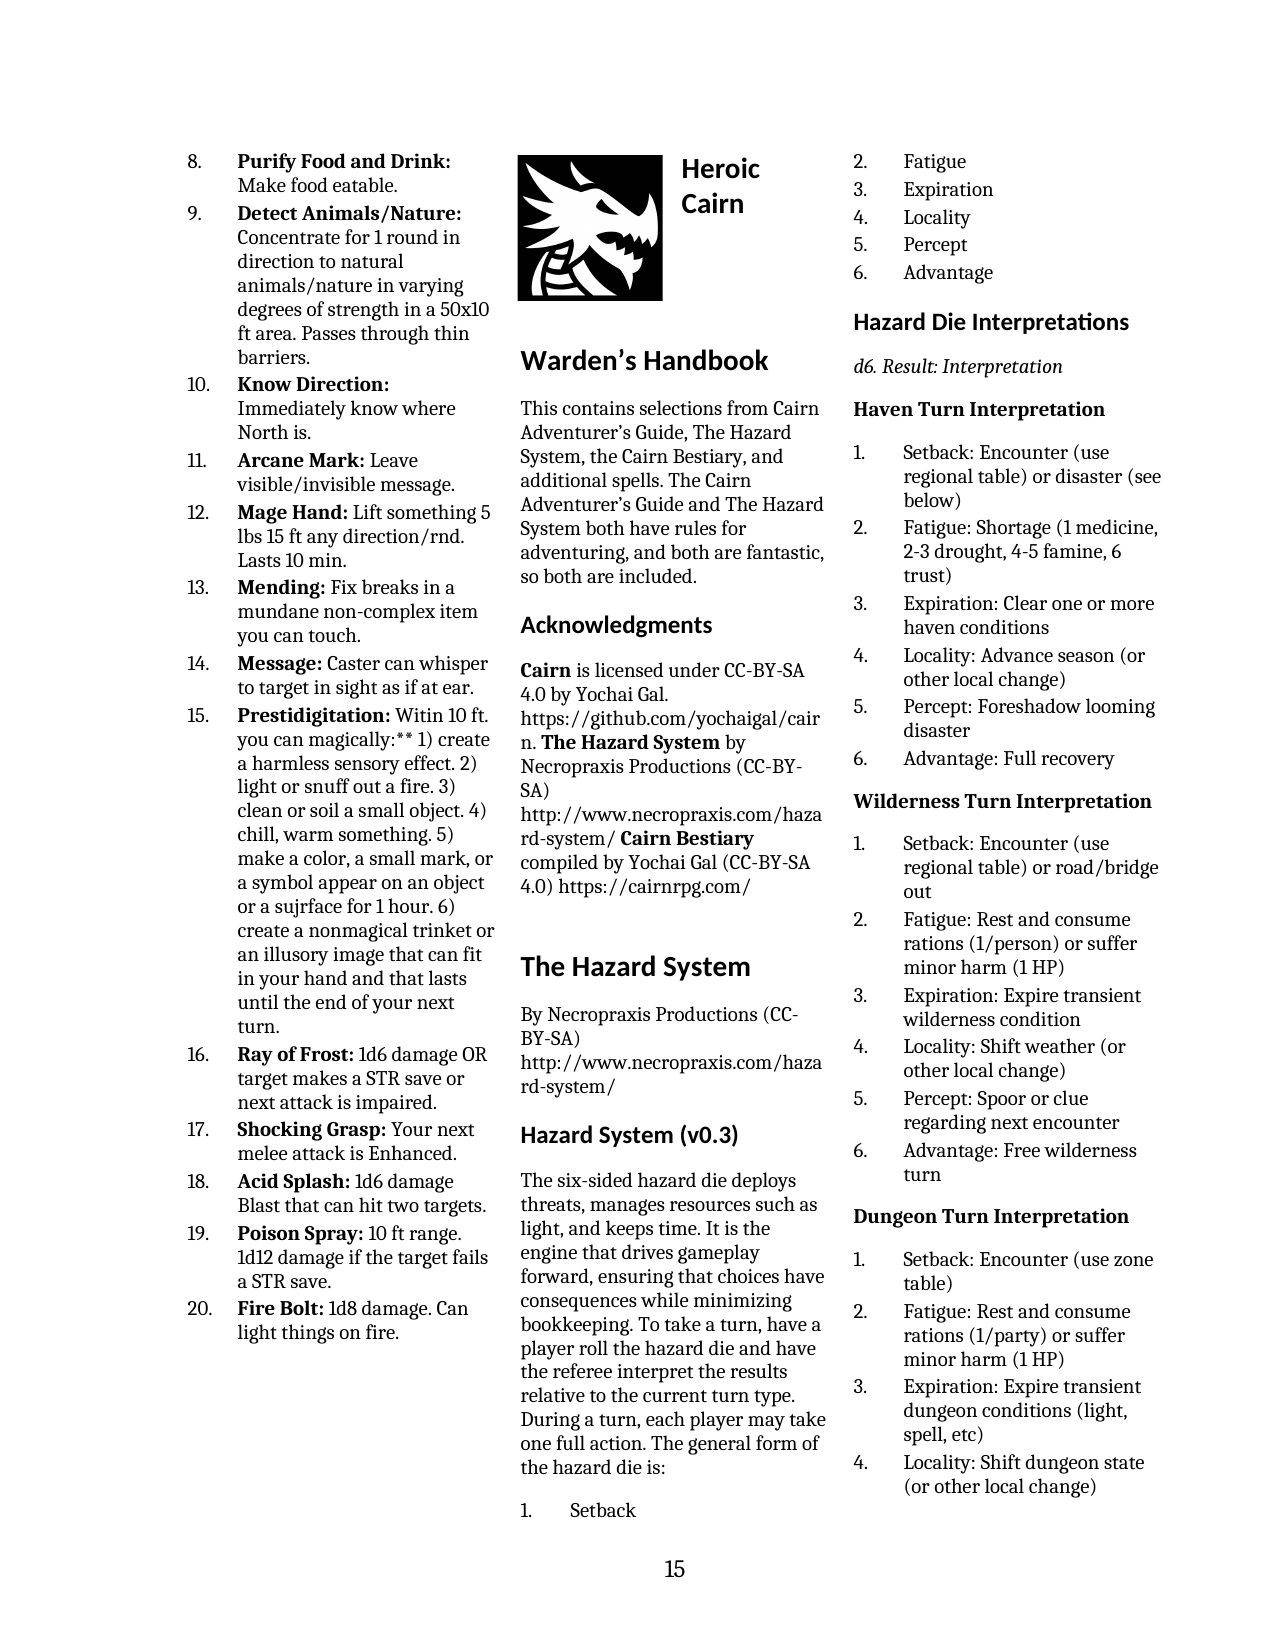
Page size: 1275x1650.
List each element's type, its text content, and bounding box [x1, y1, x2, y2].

text Wilderness Turn Interpretation [853, 789, 1162, 813]
subtitle Acknowledgments [520, 609, 829, 640]
list Locality: Shift weather (or other local change) [853, 1035, 1162, 1083]
list Fatigue: Rest and consume rations (1/party) or suffer minor harm (1 HP) [853, 1299, 1162, 1371]
list Arcane Mark: Leave visible/invisible message. [187, 449, 496, 497]
subtitle Hazard System (v0.3) [520, 1119, 829, 1150]
list Percept: Spoor or clue regarding next encounter [853, 1087, 1162, 1134]
list Prestidigitation: Witin 10 ft. you can magically:** 1) create a harmless sensory effect. 2) light or snuff out a fire. 3) clean or soil a small object. 4) chill, warm something. 5) make a color, a small mark, or a symbol appear on an object or a sujrface for 1 hour. 6) create a nonmagical trinket or an illusory image that can fit in your hand and that lasts until the end of your next turn. [187, 703, 496, 1039]
list Fatigue: Shortage (1 medicine, 2-3 drought, 4-5 famine, 6 trust) [853, 516, 1162, 588]
list Detect Animals/Nature: Concentrate for 1 round in direction to natural animals/nature in varying degrees of strength in a 50x10 ft area. Passes through thin barriers. [187, 202, 496, 369]
list Setback: Encounter (use regional table) or road/bridge out [853, 832, 1162, 904]
list Fire Bolt: 1d8 damage. Can light things on fire. [187, 1297, 496, 1345]
list Setback: Encounter (use zone table) [853, 1248, 1162, 1296]
picture [517, 155, 663, 301]
list Expiration: Expire transient dungeon conditions (light, spell, etc) [853, 1375, 1162, 1447]
list Setback: Encounter (use regional table) or disaster (see below) [853, 440, 1162, 512]
list Locality: Shift dungeon state (or other local change) [853, 1451, 1162, 1498]
list Advantage: Full recovery [853, 747, 1162, 771]
text By Necropraxis Productions (CC-BY-SA) http://www.necropraxis.com/hazard-system/ [520, 1003, 829, 1098]
list Message: Caster can whisper to target in sight as if at ear. [187, 652, 496, 699]
list Expiration [853, 178, 1162, 202]
list Expiration: Clear one or more haven conditions [853, 592, 1162, 639]
text Haven Turn Interpretation [853, 398, 1162, 422]
list Fatigue [853, 150, 1162, 174]
subtitle Hazard Die Interpretations [853, 306, 1162, 336]
list Ray of Frost: 1d6 damage OR target makes a STR save or next attack is impaired. [187, 1042, 496, 1114]
list Mage Hand: Lift something 5 lbs 15 ft any direction/rnd. Lasts 10 min. [187, 500, 496, 572]
list Know Direction: Immediately know where North is. [187, 373, 496, 445]
subtitle Warden’s Handbook [520, 342, 829, 378]
list Percept [853, 233, 1162, 257]
list Shocking Grasp: Your next melee attack is Enhanced. [187, 1118, 496, 1166]
list Setback [520, 1499, 829, 1523]
text The six-sided hazard die deploys threats, manages resources such as light, and keeps time. It is the engine that drives gameplay forward, ensuring that choices have consequences while minimizing bookkeeping. To take a turn, have a player roll the hazard die and have the referee interpret the results relative to the current turn type. During a turn, each player may take one full action. The general form of the hazard die is: [520, 1168, 829, 1480]
list Fatigue: Rest and consume rations (1/person) or suffer minor harm (1 HP) [853, 908, 1162, 979]
text This contains selections from Cairn Adventurer’s Guide, The Hazard System, the Cairn Bestiary, and additional spells. The Cairn Adventurer’s Guide and The Hazard System both have rules for adventuring, and both are fantastic, so both are included. [520, 397, 829, 588]
subtitle Heroic Cairn [520, 150, 829, 292]
list Purify Food and Drink: Make food eatable. [187, 150, 496, 198]
list Poison Spray: 10 ft range. 1d12 damage if the target fails a STR save. [187, 1221, 496, 1293]
list Locality [853, 205, 1162, 229]
subtitle The Hazard System [520, 948, 829, 984]
text d6. Result: Interpretation [853, 355, 1162, 379]
list Advantage [853, 261, 1162, 285]
list Locality: Advance season (or other local change) [853, 643, 1162, 691]
list Advantage: Free wilderness turn [853, 1138, 1162, 1186]
list Percept: Foreshadow looming disaster [853, 695, 1162, 743]
list Acid Splash: 1d6 damage Blast that can hit two targets. [187, 1170, 496, 1218]
text Cairn is licensed under CC-BY-SA 4.0 by Yochai Gal. https://github.com/yochaigal/cairn. The Hazard System by Necropraxis Productions (CC-BY-SA) http://www.necropraxis.com/hazard-system/ Cairn Bestiary compiled by Yochai Gal (CC-BY-SA 4.0) https://cairnrpg.com/ [520, 659, 829, 898]
list Expiration: Expire transient wilderness condition [853, 983, 1162, 1031]
text Dungeon Turn Interpretation [853, 1205, 1162, 1229]
list Mending: Fix breaks in a mundane non-complex item you can touch. [187, 576, 496, 648]
